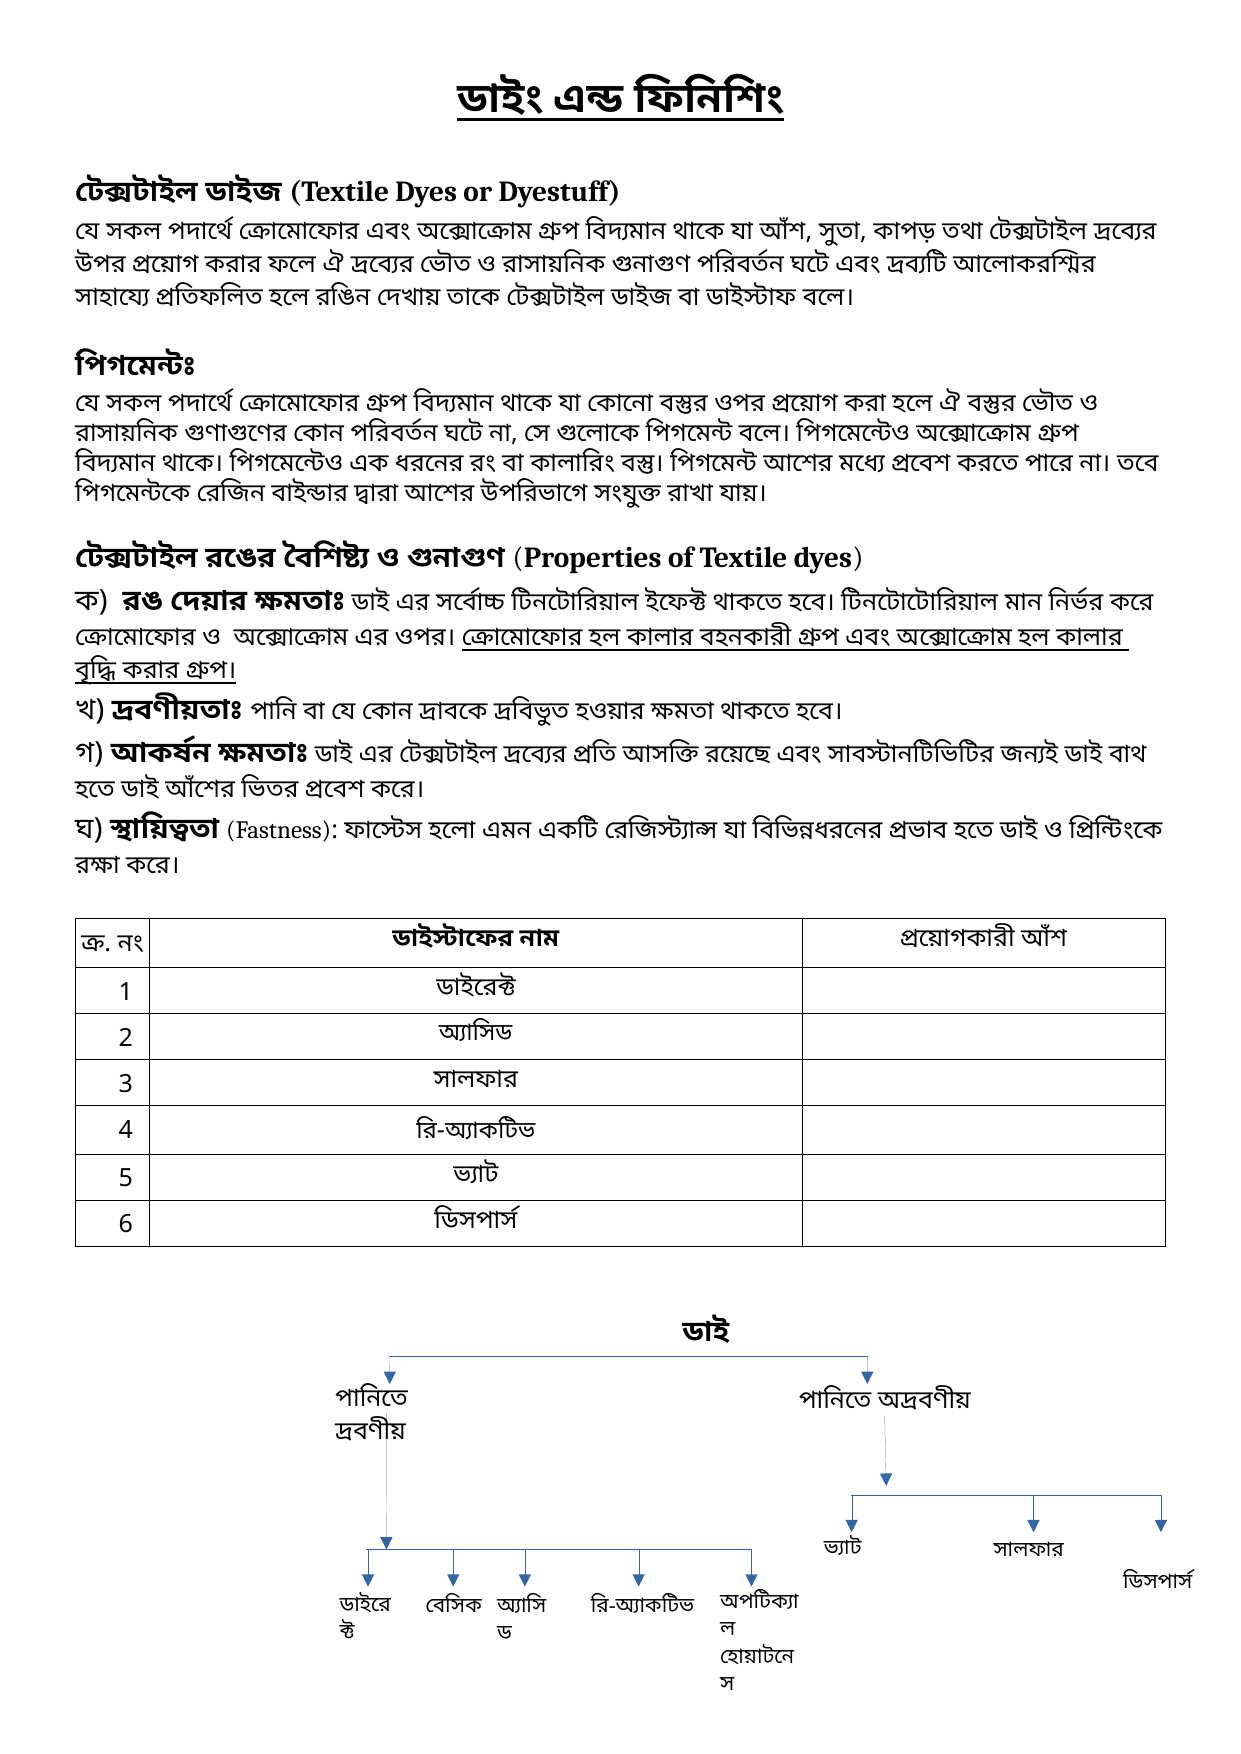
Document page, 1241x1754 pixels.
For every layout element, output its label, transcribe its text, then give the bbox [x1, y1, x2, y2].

text ঘ) স্থায়িত্বতা (Fastness): ফাস্টেস হলো এমন একটি রেজিস্ট্যান্স যা বিভিন্নধরনের প্রভাব হতে ডাই ও প্রিন্টিংকে রক্ষা করে। [75, 808, 1165, 884]
table_cell ডিসপার্স [150, 1201, 802, 1246]
text ডাইং এন্ড ফিনিশিং [75, 75, 1165, 129]
text ডাই [75, 1314, 1165, 1353]
table_cell ভ্যাট [150, 1155, 802, 1200]
text ক) রঙ দেয়ার ক্ষমতাঃ ডাই এর সর্বোচ্চ টিনটোরিয়াল ইফেক্ট থাকতে হবে। টিনটোটোরিয়াল মান নির্ভর করে ক্রোমোফোর ও অক্সোক্রোম এর ওপর। ক্রোমোফোর হল কালার বহনকারী গ্রুপ এবং অক্সোক্রোম হল কালার বৃদ্ধি করার গ্রুপ। [75, 579, 1165, 689]
table_header ক্র. নং [76, 919, 149, 967]
text পানিতে অদ্রবণীয় [798, 1386, 993, 1419]
table_cell [76, 1201, 149, 1246]
text অ্যাসিড [497, 1593, 559, 1648]
text খ) দ্রবণীয়তাঃ পানি বা যে কোন দ্রাবকে দ্রবিভুত হওয়ার ক্ষমতা থাকতে হবে। [75, 689, 1165, 732]
table_cell [803, 1106, 1165, 1154]
table_cell [803, 1060, 1165, 1105]
text পিগমেন্টঃ [75, 349, 1165, 387]
table_cell [76, 1014, 149, 1059]
table_cell [76, 1060, 149, 1105]
text বেসিক [425, 1593, 488, 1621]
text টেক্সটাইল রঙের বৈশিষ্ট্য ও গুনাগুণ (Properties of Textile dyes) [75, 541, 1165, 579]
table_header ডাইস্টাফের নাম [150, 919, 802, 967]
text পানিতে দ্রবণীয় [335, 1384, 456, 1449]
text রি-অ্যাকটিভ [591, 1593, 698, 1621]
table_cell ডাইরেক্ট [150, 968, 802, 1013]
text ডাইরেক্ট [339, 1592, 402, 1647]
table_cell [76, 1106, 149, 1154]
table_cell [803, 968, 1165, 1013]
table_cell অ্যাসিড [150, 1014, 802, 1059]
table_cell রি-অ্যাকটিভ [150, 1106, 802, 1154]
text যে সকল পদার্থে ক্রোমোফোর গ্রুপ বিদ্যমান থাকে যা কোনো বস্তুর ওপর প্রয়োগ করা হলে ঐ বস্তুর ভৌত ও রাসায়নিক গুণাগুণের কোন পরিবর্তন ঘটে না, সে গুলোকে পিগমেন্ট বলে। পিগমেন্টেও অক্সোক্রোম গ্রুপ বিদ্যমান থাকে। পিগমেন্টেও এক ধরনের রং বা কালারিং বস্তু। পিগমেন্ট আশের মধ্যে প্রবেশ করতে পারে না। তবে পিগমেন্টকে রেজিন বাইন্ডার দ্বারা আশের উপরিভাগে সংযুক্ত রাখা যায়। [75, 387, 1165, 507]
table_cell [803, 1155, 1165, 1200]
text ভ্যাট [824, 1536, 886, 1563]
text অপটিক্যাল হোয়াটনেস [720, 1590, 804, 1699]
table_cell [76, 968, 149, 1013]
text ডিসপার্স [1123, 1541, 1195, 1597]
text টেক্সটাইল ডাইজ (Textile Dyes or Dyestuff) [75, 175, 1165, 213]
text গ) আকর্ষন ক্ষমতাঃ ডাই এর টেক্সটাইল দ্রব্যের প্রতি আসক্তি রয়েছে এবং সাবস্টানটিভিটির জন্যই ডাই বাথ হতে ডাই আঁশের ভিতর প্রবেশ করে। [75, 732, 1165, 808]
text সালফার [993, 1538, 1079, 1565]
table_header প্রয়োগকারী আঁশ [803, 919, 1165, 967]
text যে সকল পদার্থে ক্রোমোফোর এবং অক্সোক্রোম গ্রুপ বিদ্যমান থাকে যা আঁশ, সুতা, কাপড় তথা টেক্সটাইল দ্রব্যের উপর প্রয়োগ করার ফলে ঐ দ্রব্যের ভৌত ও রাসায়নিক গুনাগুণ পরিবর্তন ঘটে এবং দ্রব্যটি আলোকরশ্মির সাহায্যে প্রতিফলিত হলে রঙিন দেখায় তাকে টেক্সটাইল ডাইজ বা ডাইস্টাফ বলে। [75, 213, 1165, 315]
table_cell [803, 1014, 1165, 1059]
table_cell [803, 1201, 1165, 1246]
table_cell সালফার [150, 1060, 802, 1105]
table_cell [76, 1155, 149, 1200]
